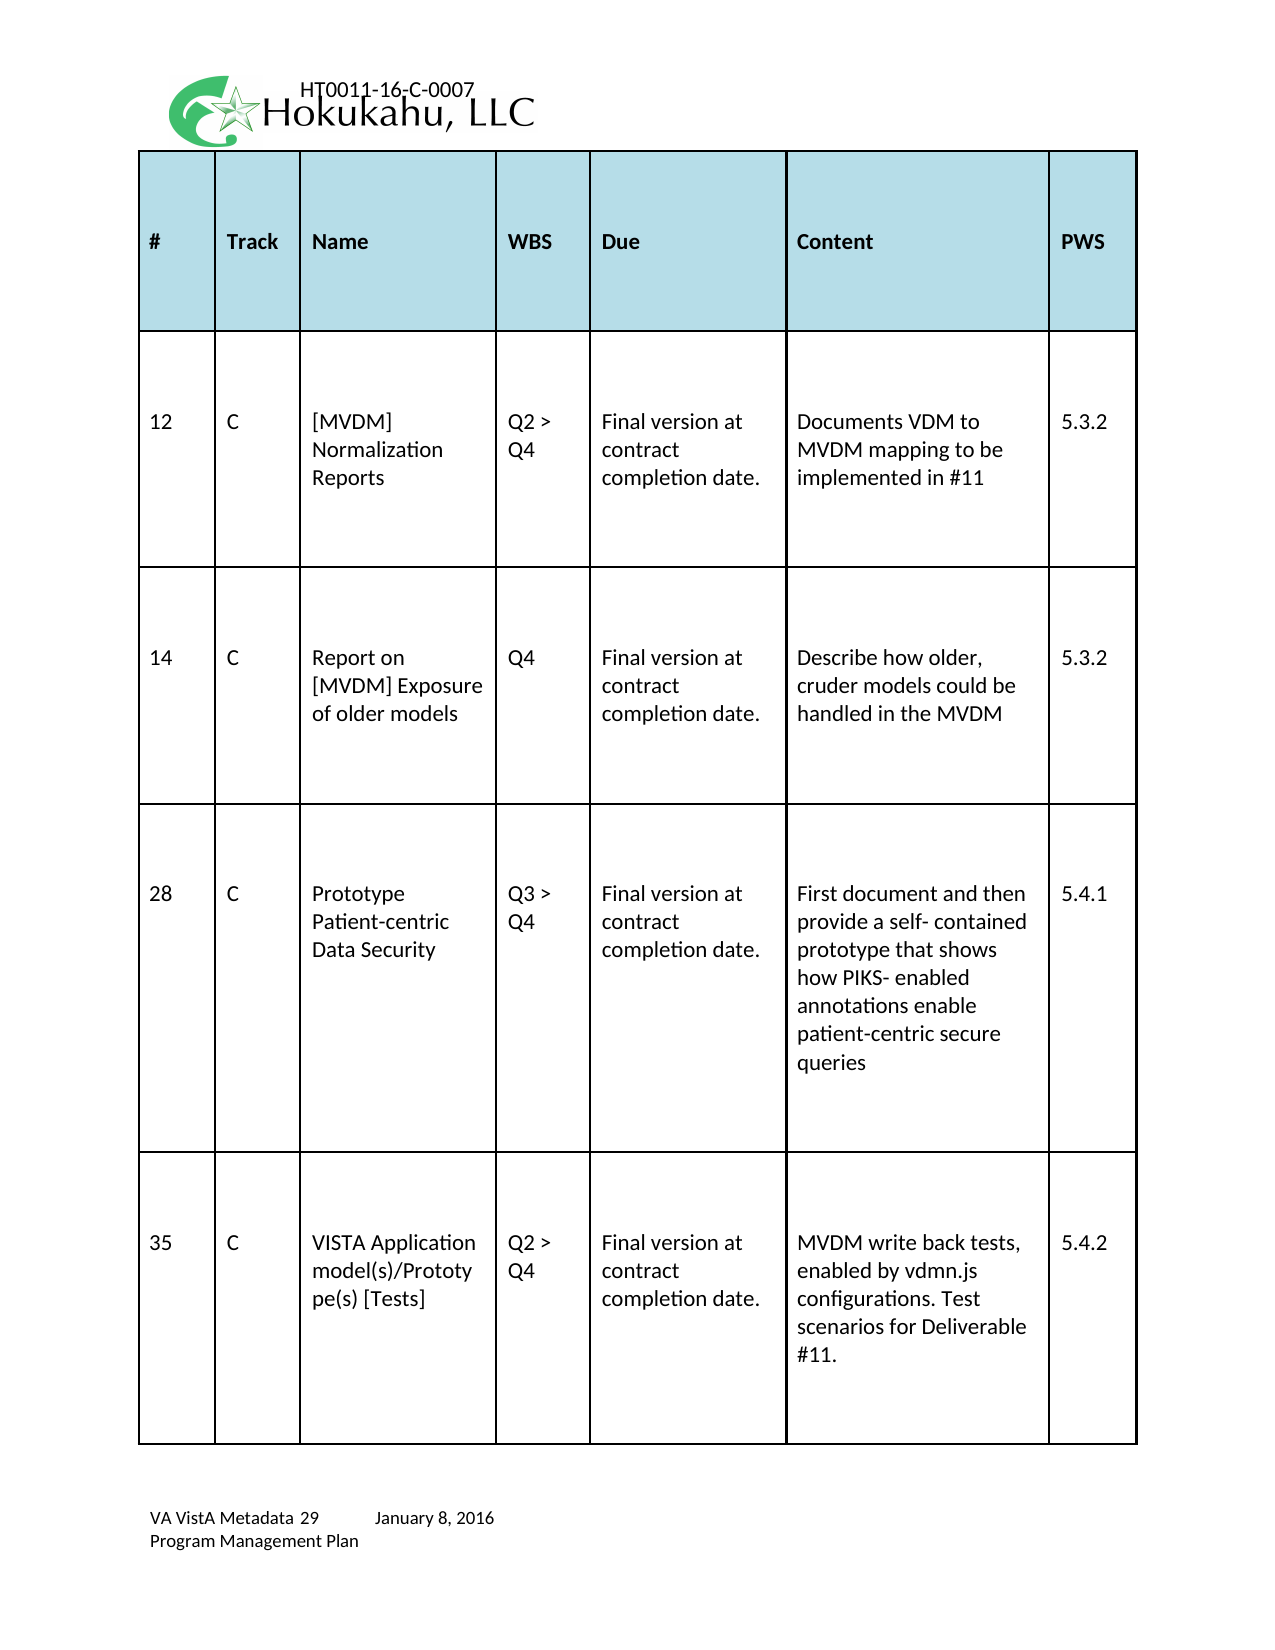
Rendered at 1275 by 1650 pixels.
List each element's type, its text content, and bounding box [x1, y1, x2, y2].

table_header PWS [1050, 152, 1135, 330]
table_header Due [591, 152, 785, 330]
table_cell Final version at contract completion date. [591, 332, 785, 566]
table_cell 5.4.1 [1050, 805, 1135, 1151]
table_cell Q2 > Q4 [497, 1153, 589, 1443]
table_cell Documents VDM to MVDM mapping to be implemented in #11 [788, 332, 1048, 566]
table_cell VISTA Application model(s)/Prototype(s) [Tests] [301, 1153, 495, 1443]
table_cell [MVDM] Normalization Reports [301, 332, 495, 566]
table_cell 14 [140, 568, 214, 802]
table_cell C [216, 805, 299, 1151]
table_cell Final version at contract completion date. [591, 568, 785, 802]
table_header Content [788, 152, 1048, 330]
table_cell Report on [MVDM] Exposure of older models [301, 568, 495, 802]
table_cell First document and then provide a self- contained prototype that shows how PIKS- enabled annotations enable patient-centric secure queries [788, 805, 1048, 1151]
table_cell C [216, 332, 299, 566]
table_cell Final version at contract completion date. [591, 805, 785, 1151]
table_cell C [216, 568, 299, 802]
table_cell 5.3.2 [1050, 568, 1135, 802]
table_header Name [301, 152, 495, 330]
table_cell Q3 > Q4 [497, 805, 589, 1151]
table_cell 35 [140, 1153, 214, 1443]
table_cell Final version at contract completion date. [591, 1153, 785, 1443]
table_cell 12 [140, 332, 214, 566]
table_cell 5.4.2 [1050, 1153, 1135, 1443]
table_cell C [216, 1153, 299, 1443]
table_header WBS [497, 152, 589, 330]
table_cell Describe how older, cruder models could be handled in the MVDM [788, 568, 1048, 802]
picture [168, 75, 538, 150]
table_cell Q4 [497, 568, 589, 802]
table_header Track [216, 152, 299, 330]
table_cell MVDM write back tests, enabled by vdmn.js configurations. Test scenarios for Deliverable #11. [788, 1153, 1048, 1443]
table_cell Q2 > Q4 [497, 332, 589, 566]
table_header # [140, 152, 214, 330]
table_cell 28 [140, 805, 214, 1151]
table_cell 5.3.2 [1050, 332, 1135, 566]
table_cell Prototype Patient-centric Data Security [301, 805, 495, 1151]
